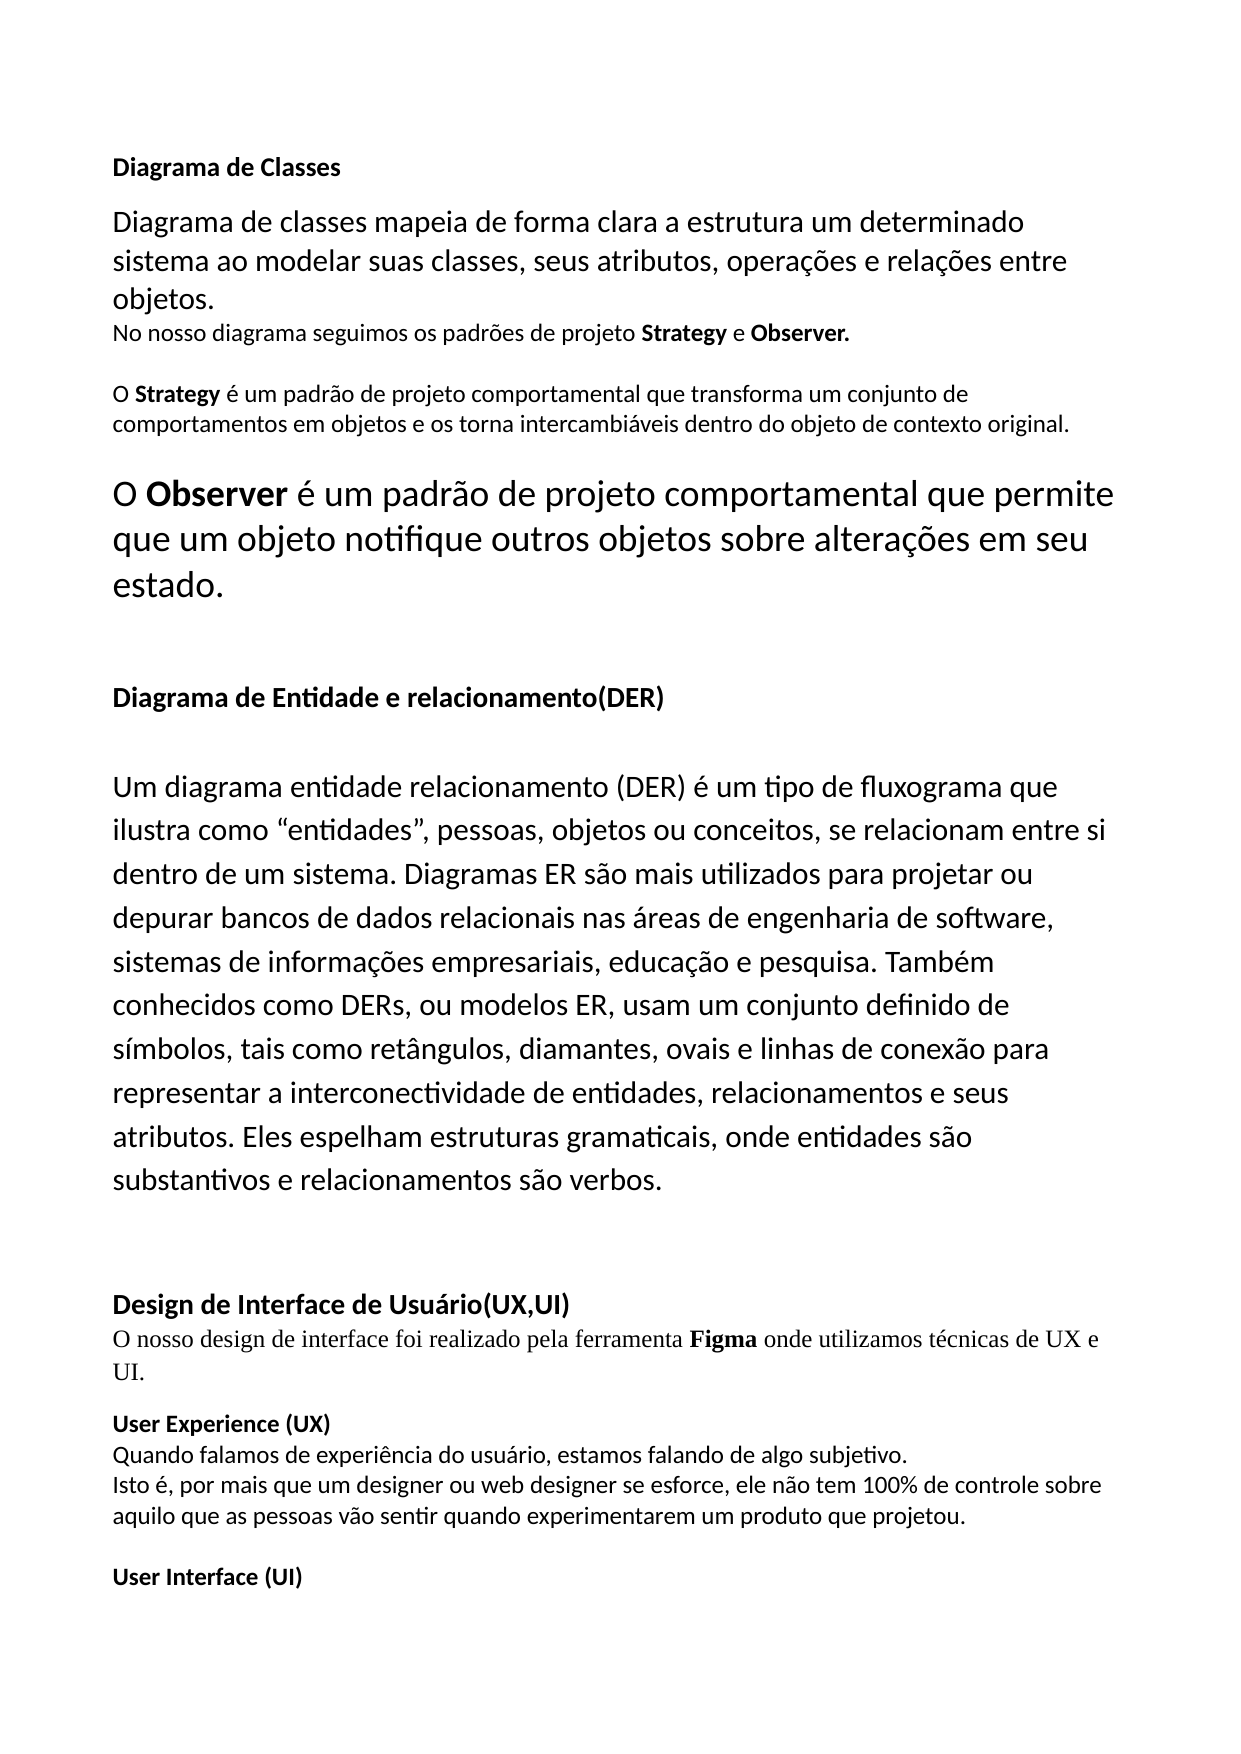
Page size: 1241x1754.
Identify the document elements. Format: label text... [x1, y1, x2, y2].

subtitle User Experience (UX) [112, 1409, 1128, 1439]
text No nosso diagrama seguimos os padrões de projeto Strategy e Observer. [112, 317, 1128, 347]
text Quando falamos de experiência do usuário, estamos falando de algo subjetivo. [112, 1439, 1128, 1470]
text Diagrama de Classes [112, 150, 1128, 183]
text Isto é, por mais que um designer ou web designer se esforce, ele não tem 100% de controle sobre aquilo que as pessoas vão sentir quando experimentarem um produto que projetou. [112, 1470, 1128, 1531]
subtitle Diagrama de Entidade e relacionamento(DER) [112, 679, 1128, 715]
text O Observer é um padrão de projeto comportamental que permite que um objeto notifique outros objetos sobre alterações em seu estado. [112, 469, 1128, 664]
text Diagrama de classes mapeia de forma clara a estrutura um determinado sistema ao modelar suas classes, seus atributos, operações e relações entre objetos. [112, 202, 1128, 317]
text O Strategy é um padrão de projeto comportamental que transforma um conjunto de comportamentos em objetos e os torna intercambiáveis dentro do objeto de contexto original. [112, 378, 1128, 439]
text Um diagrama entidade relacionamento (DER) é um tipo de fluxograma que ilustra como “entidades”, pessoas, objetos ou conceitos, se relacionam entre si dentro de um sistema. Diagramas ER são mais utilizados para projetar ou depurar bancos de dados relacionais nas áreas de engenharia de software, sistemas de informações empresariais, educação e pesquisa. Também conhecidos como DERs, ou modelos ER, usam um conjunto definido de símbolos, tais como retângulos, diamantes, ovais e linhas de conexão para representar a interconectividade de entidades, relacionamentos e seus atributos. Eles espelham estruturas gramaticais, onde entidades são substantivos e relacionamentos são verbos. [112, 767, 1128, 1198]
subtitle Design de Interface de Usuário(UX,UI) [112, 1286, 1128, 1321]
text O nosso design de interface foi realizado pela ferramenta Figma onde utilizamos técnicas de UX e UI. [112, 1324, 1128, 1386]
text User Interface (UI) [112, 1561, 1128, 1592]
